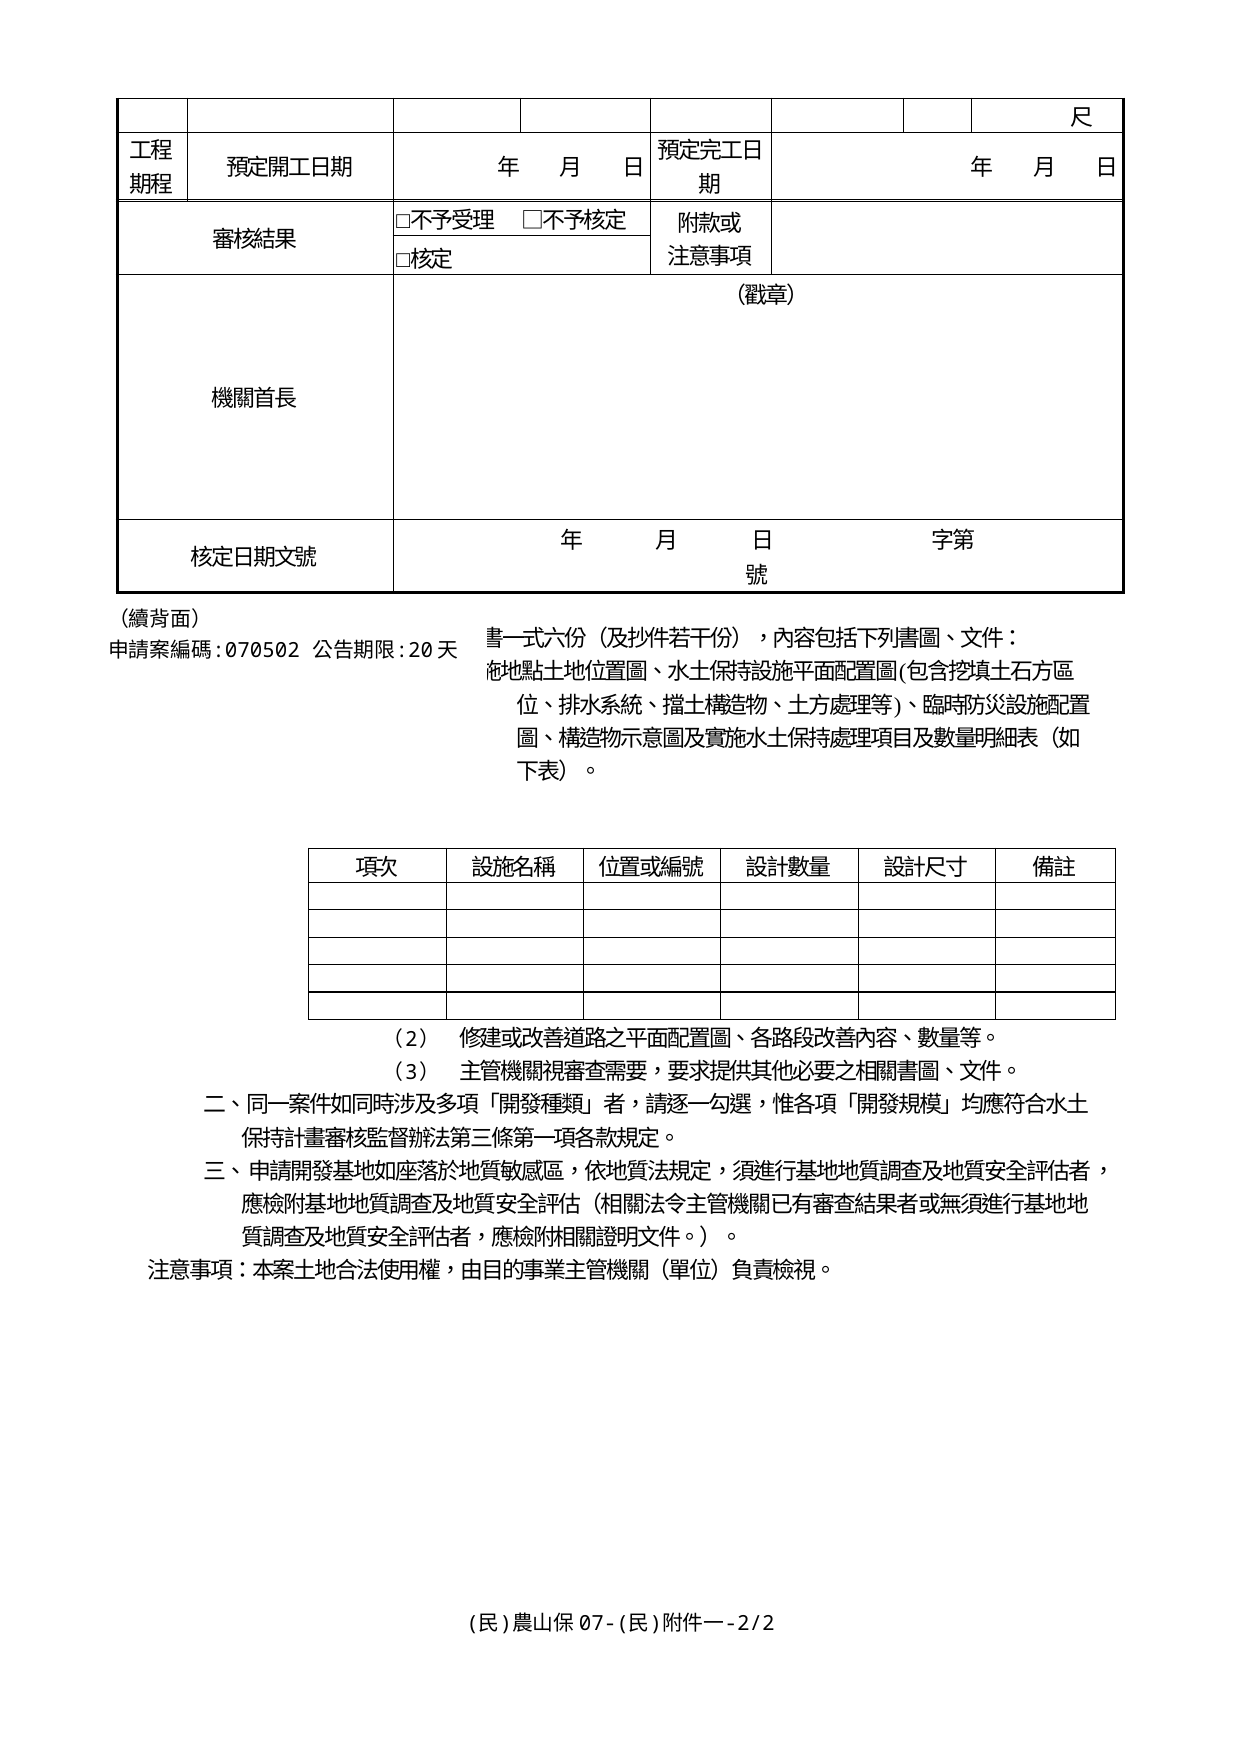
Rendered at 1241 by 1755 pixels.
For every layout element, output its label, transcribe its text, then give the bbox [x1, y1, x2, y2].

table_header 設計尺寸 [859, 849, 995, 882]
table_cell 工程 期程 [119, 133, 187, 199]
table_cell [996, 910, 1115, 937]
table_header 備註 [996, 849, 1115, 882]
table_cell [309, 965, 446, 991]
table_cell [584, 883, 720, 909]
table_cell [309, 993, 446, 1019]
table_cell [904, 99, 971, 132]
table_cell [721, 993, 858, 1019]
table_cell [447, 993, 583, 1019]
table_cell [584, 965, 720, 991]
table_cell 尺 [972, 99, 1122, 132]
table_cell [309, 883, 446, 909]
text 備註：一、應擬具簡易水土保持申報書一式六份（及抄件若干份），內容包括下列書圖、文件： [487, 620, 1093, 653]
table_cell [721, 938, 858, 964]
text 二、同一案件如同時涉及多項「開發種類」者，請逐一勾選，惟各項「開發規模」均應符合水土保持計畫審核監督辦法第三條第一項各款規定。 [204, 1086, 1093, 1153]
table_header 位置或編號 [584, 849, 720, 882]
table_header 項次 [309, 849, 446, 882]
table_cell □核定 [394, 236, 650, 274]
table_cell [521, 99, 650, 132]
table_cell 年 月 日 [394, 133, 650, 199]
table_cell [996, 883, 1115, 909]
table_cell [188, 99, 393, 132]
table_cell 核定日期文號 [119, 520, 393, 591]
table_cell [309, 910, 446, 937]
text 注意事項：本案土地合法使用權，由目的事業主管機關（單位）負責檢視。 [148, 1252, 1093, 1286]
text 三、申請開發基地如座落於地質敏感區，依地質法規定，須進行基地地質調查及地質安全評估者，應檢附基地地質調查及地質安全評估（相關法令主管機關已有審查結果者或無須進行基地地質調查及地質安全評估者，應檢附相關證明文件。）。 [204, 1153, 1093, 1252]
table_cell [447, 910, 583, 937]
table_cell [584, 910, 720, 937]
table_cell 附款或 注意事項 [651, 202, 771, 274]
table_cell 年 月 日 [772, 133, 1122, 199]
table_header 設計數量 [721, 849, 858, 882]
table_cell [996, 965, 1115, 991]
table_cell [721, 883, 858, 909]
table_cell [447, 965, 583, 991]
table_cell [772, 99, 903, 132]
table_cell [996, 993, 1115, 1019]
table_cell [772, 202, 1122, 274]
table_cell [584, 938, 720, 964]
table_cell [859, 883, 995, 909]
table_cell 核定日期文號 [108, 603, 487, 698]
table_cell [309, 938, 446, 964]
table_cell 審核結果 [119, 202, 393, 274]
table_cell [859, 993, 995, 1019]
table_cell （戳章） [394, 275, 1122, 519]
table_cell 預定開工日期 [188, 133, 393, 199]
table_cell □不予受理 □不予核定 [394, 202, 650, 235]
table_cell [859, 910, 995, 937]
list 修建或改善道路之平面配置圖、各路段改善內容、數量等。 [382, 1020, 1093, 1053]
list 主管機關視審查需要，要求提供其他必要之相關書圖、文件。 [382, 1053, 1093, 1086]
table_header 設施名稱 [447, 849, 583, 882]
table_cell [721, 910, 858, 937]
list 實施地點土地位置圖、水土保持設施平面配置圖(包含挖填土石方區位、排水系統、擋土構造物、土方處理等)、臨時防災設施配置圖、構造物示意圖及實施水土保持處理項目及數量明細表（如下表）。 [382, 653, 1093, 786]
table_cell [859, 965, 995, 991]
table_cell 機關首長 [119, 275, 393, 519]
table_cell [447, 938, 583, 964]
table_cell 預定完工日期 [651, 133, 771, 199]
table_cell [447, 883, 583, 909]
table_cell 年 月 日 字第 號 [394, 520, 1122, 591]
table_cell [996, 938, 1115, 964]
table_cell [584, 993, 720, 1019]
table_cell [721, 965, 858, 991]
table_cell [859, 938, 995, 964]
table_cell [651, 99, 771, 132]
table_cell [394, 99, 520, 132]
table_cell [119, 99, 187, 132]
